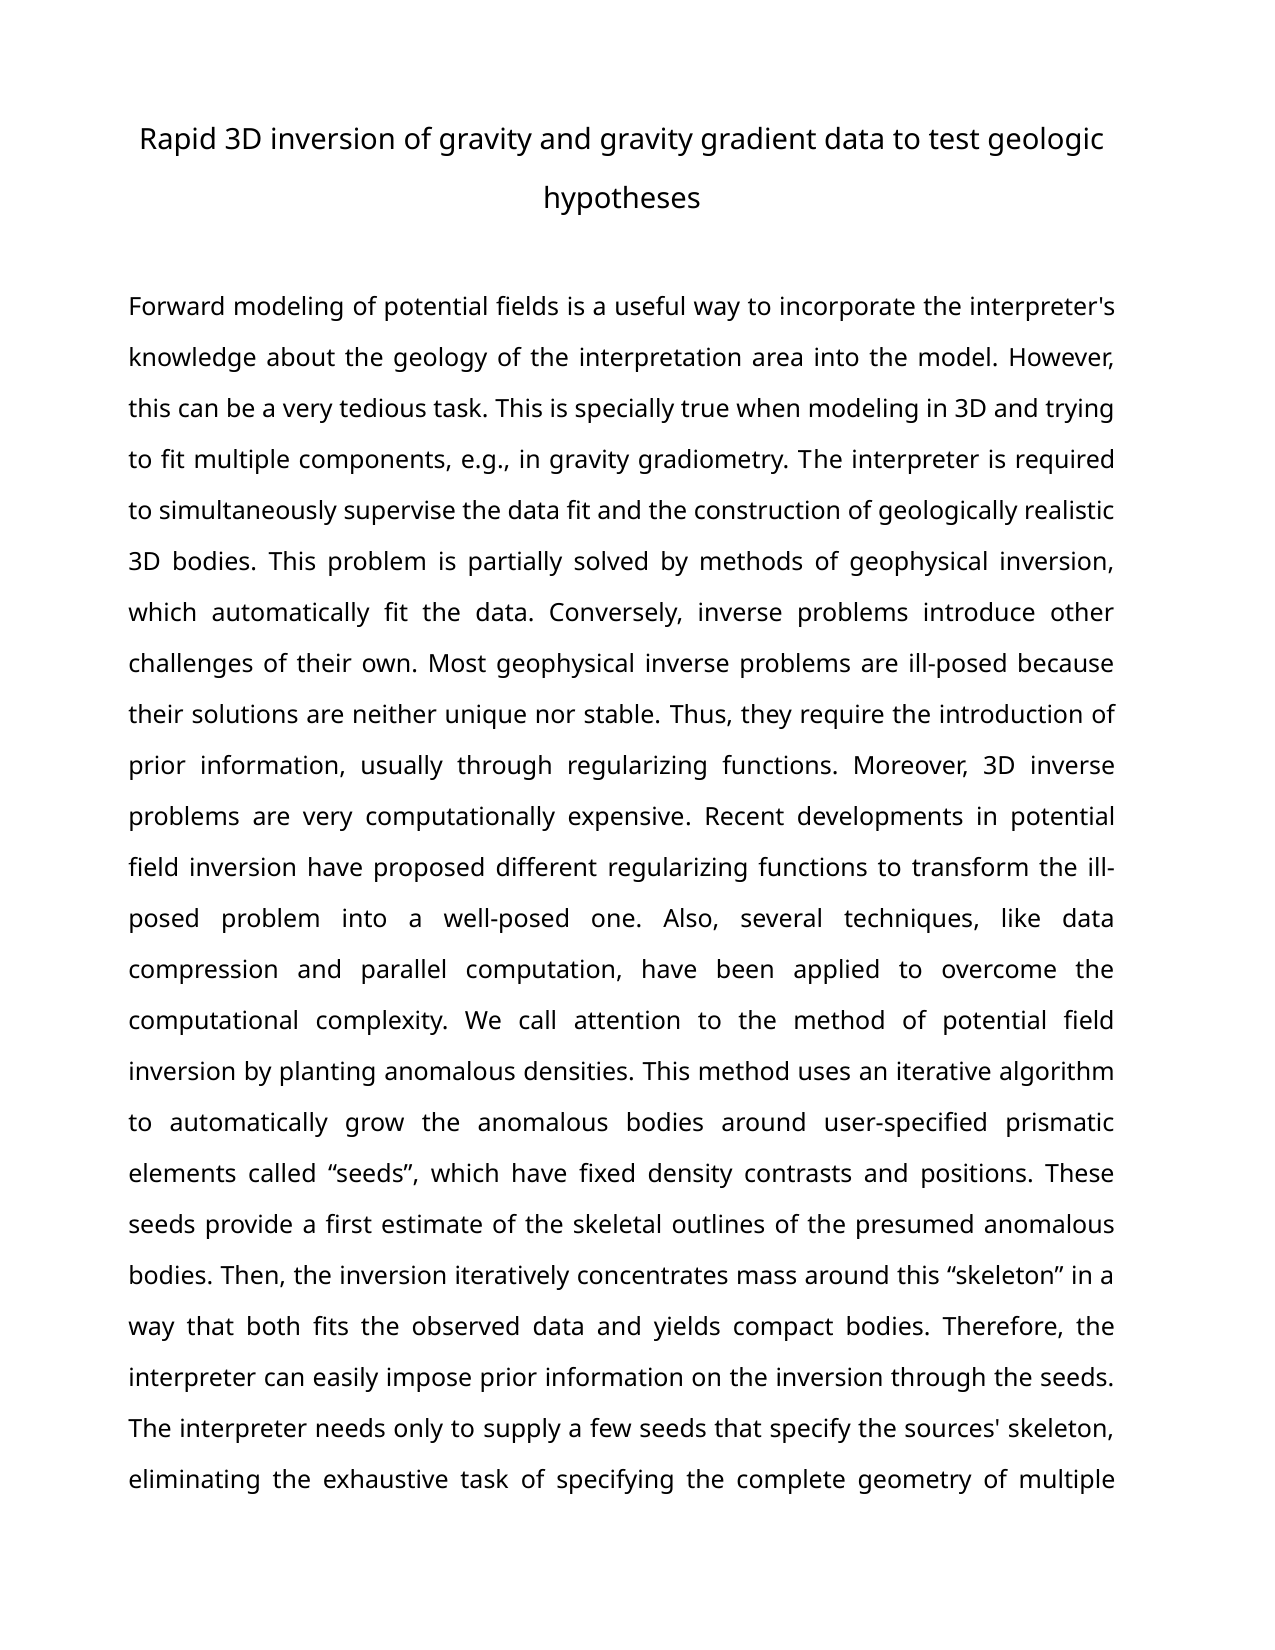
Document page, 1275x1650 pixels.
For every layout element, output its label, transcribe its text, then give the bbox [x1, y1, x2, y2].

text Rapid 3D inversion of gravity and gravity gradient data to test geologic hypotheses [128, 118, 1116, 217]
text Forward modeling of potential fields is a useful way to incorporate the interpreter's knowledge about the geology of the interpretation area into the model. However, this can be a very tedious task. This is specially true when modeling in 3D and trying to fit multiple components, e.g., in gravity gradiometry. The interpreter is required to simultaneously supervise the data fit and the construction of geologically realistic 3D bodies. This problem is partially solved by methods of geophysical inversion, which automatically fit the data. Conversely, inverse problems introduce other challenges of their own. Most geophysical inverse problems are ill-posed because their solutions are neither unique nor stable. Thus, they require the introduction of prior information, usually through regularizing functions. Moreover, 3D inverse problems are very computationally expensive. Recent developments in potential field inversion have proposed different regularizing functions to transform the ill-posed problem into a well-posed one. Also, several techniques, like data compression and parallel computation, have been applied to overcome the computational complexity. We call attention to the method of potential field inversion by planting anomalous densities. This method uses an iterative algorithm to automatically grow the anomalous bodies around user-specified prismatic elements called “seeds”, which have fixed density contrasts and positions. These seeds provide a first estimate of the skeletal outlines of the presumed anomalous bodies. Then, the inversion iteratively concentrates mass around this “skeleton” in a way that both fits the observed data and yields compact bodies. Therefore, the interpreter can easily impose prior information on the inversion through the seeds. The interpreter needs only to supply a few seeds that specify the sources' skeleton, eliminating the exhaustive task of specifying the complete geometry of multiple [128, 288, 1116, 1496]
